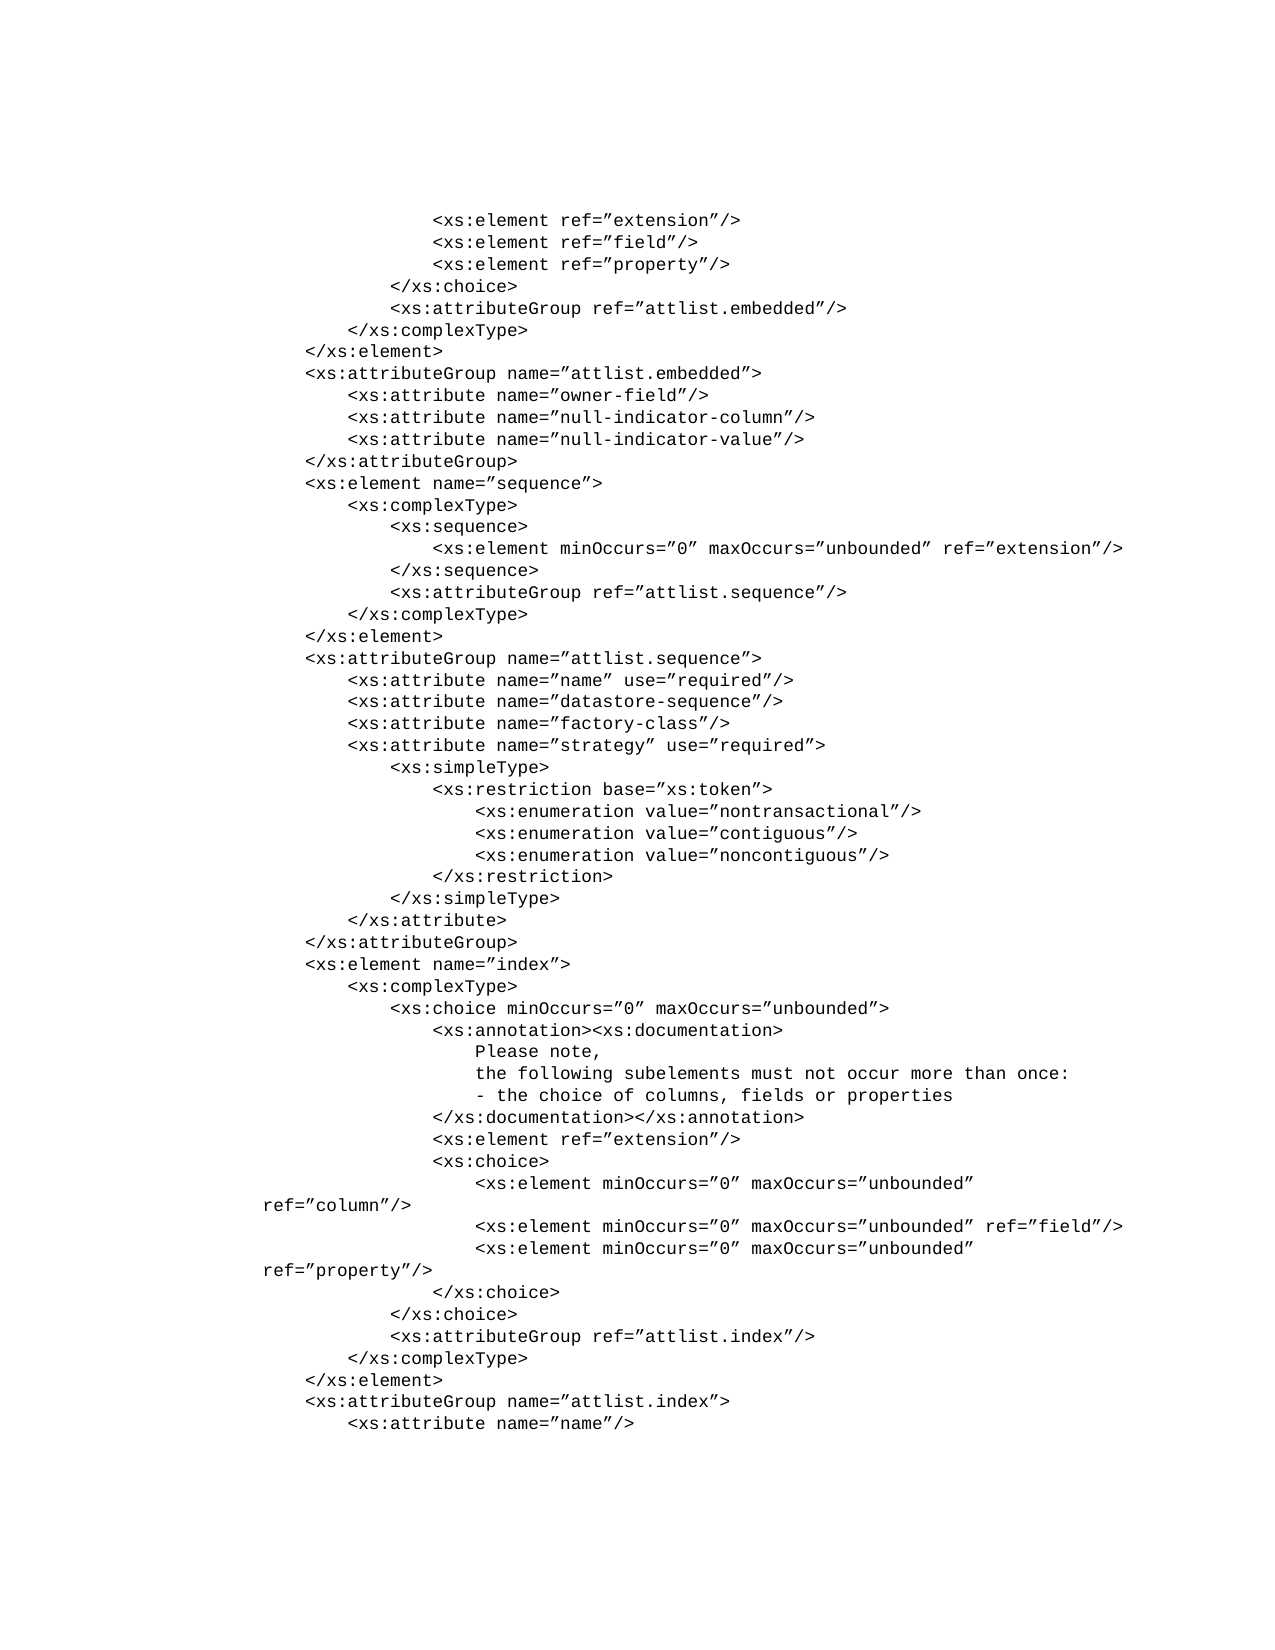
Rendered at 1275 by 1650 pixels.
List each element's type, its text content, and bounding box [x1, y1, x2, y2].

text <xs:sequence> [262, 516, 1125, 538]
text </xs:element> [262, 626, 1125, 647]
text <xs:attribute name=”name” use=”required”/> [262, 669, 1125, 691]
text </xs:restriction> [262, 866, 1125, 888]
text Please note, [262, 1041, 1125, 1063]
text <xs:element minOccurs=”0” maxOccurs=”unbounded” ref=”field”/> [262, 1216, 1125, 1238]
text <xs:complexType> [262, 494, 1125, 516]
text <xs:attributeGroup name=”attlist.embedded”> [262, 363, 1125, 385]
text </xs:choice> [262, 1282, 1125, 1304]
text <xs:annotation><xs:documentation> [262, 1019, 1125, 1041]
text </xs:complexType> [262, 319, 1125, 341]
text <xs:attribute name=”name”/> [262, 1413, 1125, 1435]
text </xs:documentation></xs:annotation> [262, 1107, 1125, 1129]
text </xs:complexType> [262, 604, 1125, 626]
text <xs:element ref=”property”/> [262, 254, 1125, 276]
text <xs:complexType> [262, 976, 1125, 997]
text <xs:element ref=”extension”/> [262, 1129, 1125, 1151]
text <xs:choice> [262, 1151, 1125, 1172]
text <xs:element minOccurs=”0” maxOccurs=”unbounded” ref=”column”/> [262, 1172, 1125, 1216]
text </xs:sequence> [262, 560, 1125, 582]
text <xs:attribute name=”datastore-sequence”/> [262, 691, 1125, 713]
text <xs:element minOccurs=”0” maxOccurs=”unbounded” ref=”extension”/> [262, 538, 1125, 560]
text <xs:enumeration value=”nontransactional”/> [262, 801, 1125, 822]
text <xs:enumeration value=”noncontiguous”/> [262, 844, 1125, 866]
text <xs:element ref=”extension”/> [262, 210, 1125, 232]
text <xs:attribute name=”null-indicator-column”/> [262, 407, 1125, 429]
text <xs:attributeGroup name=”attlist.sequence”> [262, 647, 1125, 669]
text </xs:element> [262, 1369, 1125, 1391]
text <xs:attribute name=”factory-class”/> [262, 713, 1125, 735]
text <xs:attributeGroup name=”attlist.index”> [262, 1391, 1125, 1413]
text <xs:attribute name=”owner-field”/> [262, 385, 1125, 407]
text <xs:attributeGroup ref=”attlist.sequence”/> [262, 582, 1125, 604]
text <xs:choice minOccurs=”0” maxOccurs=”unbounded”> [262, 997, 1125, 1019]
text - the choice of columns, fields or properties [262, 1085, 1125, 1107]
text <xs:simpleType> [262, 757, 1125, 779]
text <xs:element ref=”field”/> [262, 232, 1125, 254]
text <xs:element name=”sequence”> [262, 472, 1125, 494]
text </xs:simpleType> [262, 888, 1125, 910]
text <xs:attributeGroup ref=”attlist.embedded”/> [262, 297, 1125, 319]
text <xs:attribute name=”null-indicator-value”/> [262, 429, 1125, 451]
text </xs:choice> [262, 276, 1125, 297]
text <xs:element minOccurs=”0” maxOccurs=”unbounded” ref=”property”/> [262, 1238, 1125, 1282]
text </xs:attribute> [262, 910, 1125, 932]
text <xs:attributeGroup ref=”attlist.index”/> [262, 1326, 1125, 1347]
text </xs:element> [262, 341, 1125, 363]
text <xs:restriction base=”xs:token”> [262, 779, 1125, 801]
text the following subelements must not occur more than once: [262, 1063, 1125, 1085]
text </xs:choice> [262, 1304, 1125, 1326]
text </xs:attributeGroup> [262, 451, 1125, 472]
text </xs:complexType> [262, 1347, 1125, 1369]
text </xs:attributeGroup> [262, 932, 1125, 954]
text <xs:attribute name=”strategy” use=”required”> [262, 735, 1125, 757]
text <xs:element name=”index”> [262, 954, 1125, 976]
text <xs:enumeration value=”contiguous”/> [262, 822, 1125, 844]
